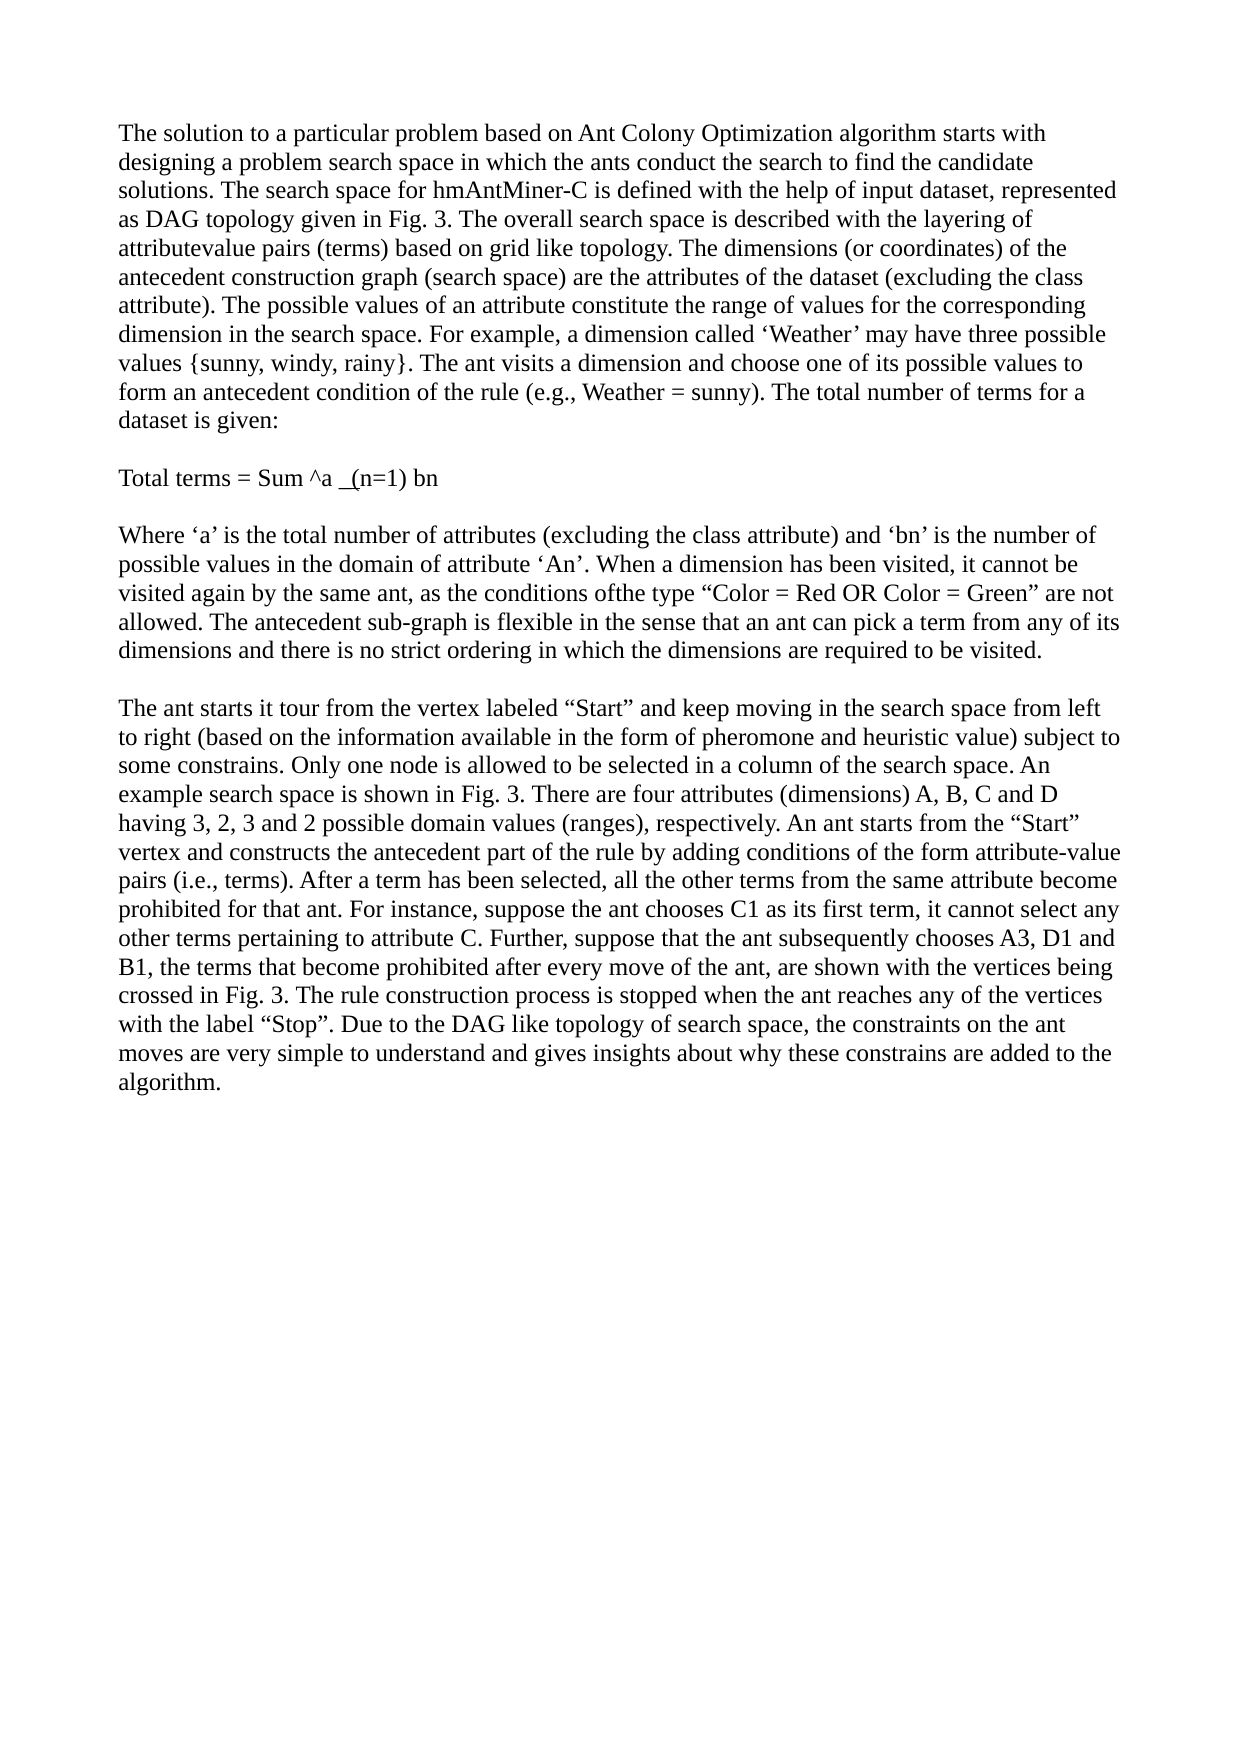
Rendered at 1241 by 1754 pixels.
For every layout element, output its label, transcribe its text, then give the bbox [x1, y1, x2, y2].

text The solution to a particular problem based on Ant Colony Optimization algorithm starts with designing a problem search space in which the ants conduct the search to find the candidate solutions. The search space for hmAntMiner-C is defined with the help of input dataset, represented as DAG topology given in Fig. 3. The overall search space is described with the layering of attributevalue pairs (terms) based on grid like topology. The dimensions (or coordinates) of the antecedent construction graph (search space) are the attributes of the dataset (excluding the class attribute). The possible values of an attribute constitute the range of values for the corresponding dimension in the search space. For example, a dimension called ‘Weather’ may have three possible values {sunny, windy, rainy}. The ant visits a dimension and choose one of its possible values to form an antecedent condition of the rule (e.g., Weather = sunny). The total number of terms for a dataset is given: [118, 118, 1122, 434]
text Where ‘a’ is the total number of attributes (excluding the class attribute) and ‘bn’ is the number of possible values in the domain of attribute ‘An’. When a dimension has been visited, it cannot be visited again by the same ant, as the conditions ofthe type “Color = Red OR Color = Green” are not allowed. The antecedent sub-graph is flexible in the sense that an ant can pick a term from any of its dimensions and there is no strict ordering in which the dimensions are required to be visited. [118, 521, 1122, 664]
text The ant starts it tour from the vertex labeled “Start” and keep moving in the search space from left to right (based on the information available in the form of pheromone and heuristic value) subject to some constrains. Only one node is allowed to be selected in a column of the search space. An example search space is shown in Fig. 3. There are four attributes (dimensions) A, B, C and D having 3, 2, 3 and 2 possible domain values (ranges), respectively. An ant starts from the “Start” vertex and constructs the antecedent part of the rule by adding conditions of the form attribute-value pairs (i.e., terms). After a term has been selected, all the other terms from the same attribute become prohibited for that ant. For instance, suppose the ant chooses C1 as its first term, it cannot select any other terms pertaining to attribute C. Further, suppose that the ant subsequently chooses A3, D1 and B1, the terms that become prohibited after every move of the ant, are shown with the vertices being crossed in Fig. 3. The rule construction process is stopped when the ant reaches any of the vertices with the label “Stop”. Due to the DAG like topology of search space, the constraints on the ant moves are very simple to understand and gives insights about why these constrains are added to the algorithm. [118, 693, 1122, 1096]
text Total terms = Sum ^a _(n=1) bn [118, 463, 1122, 492]
